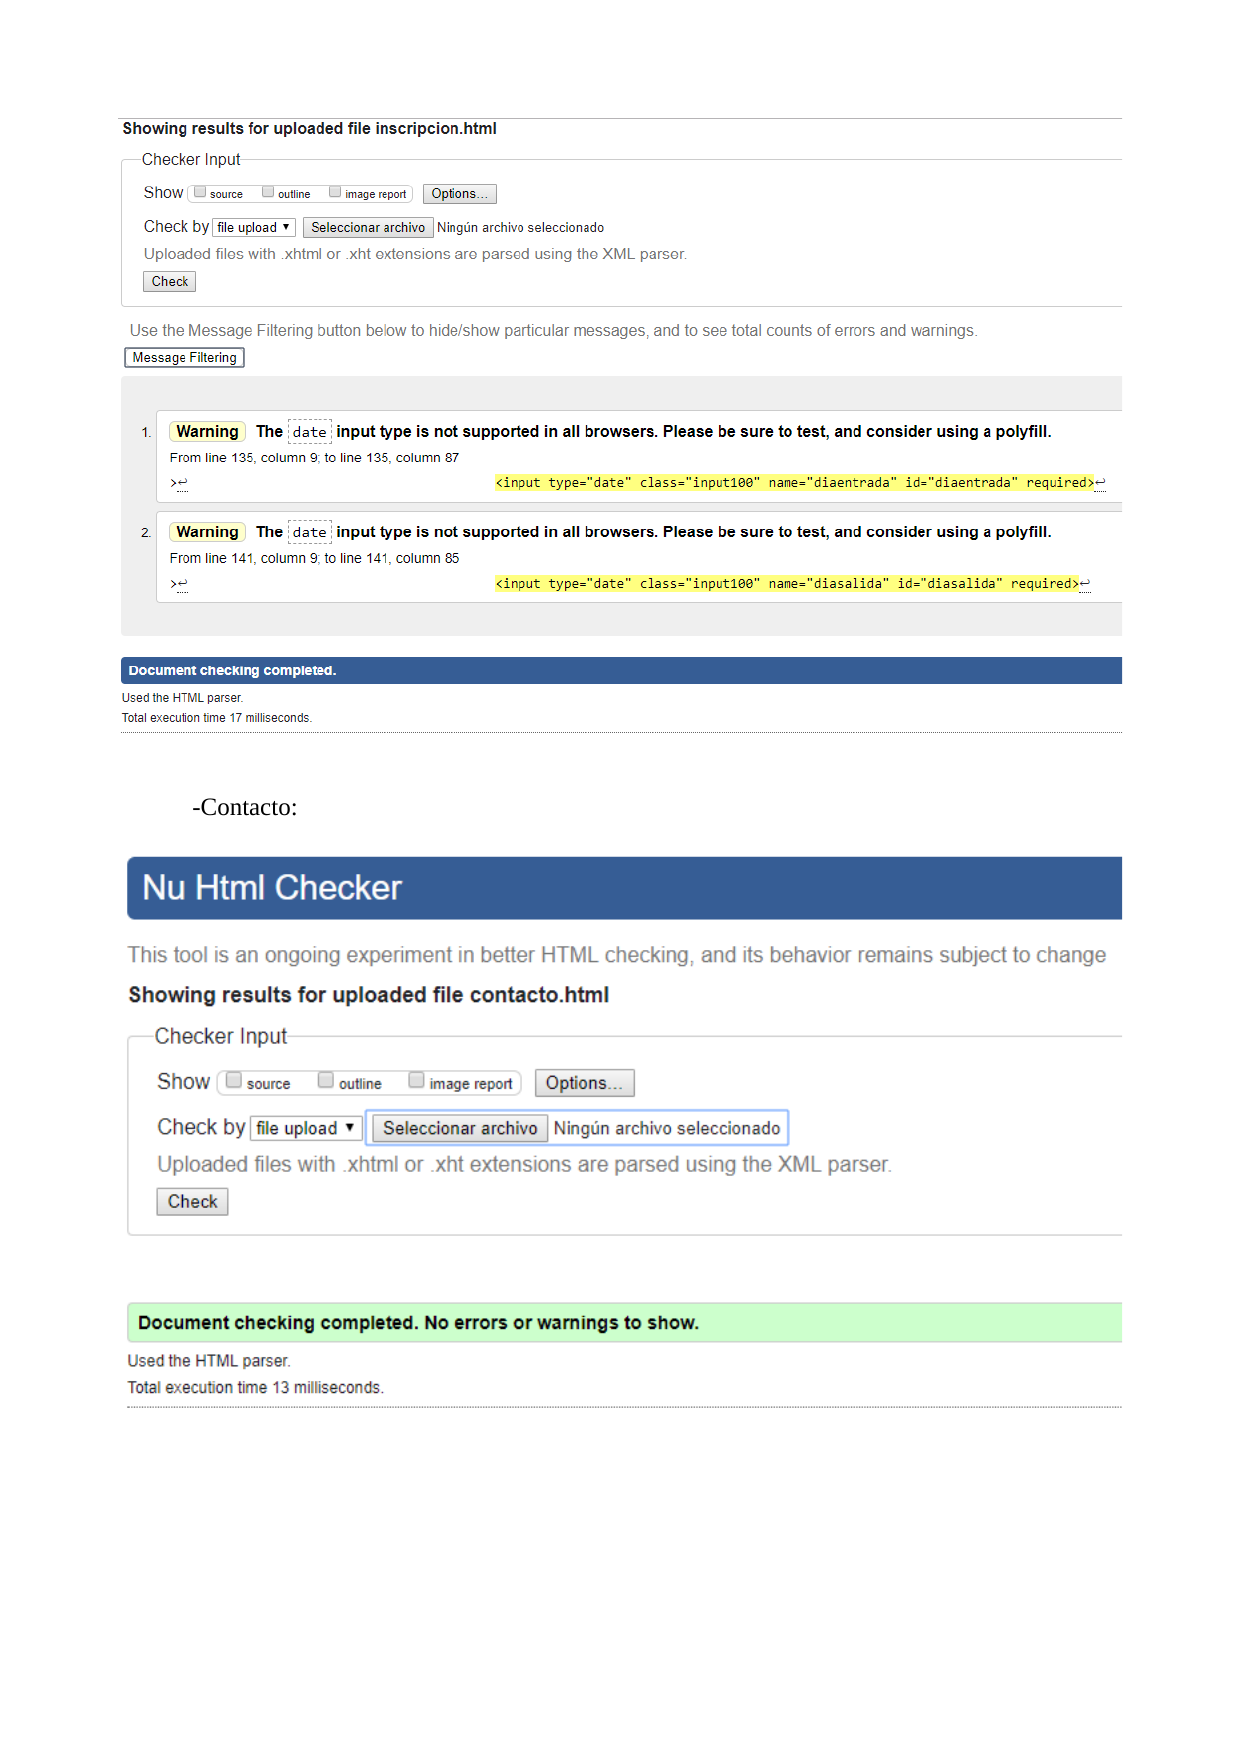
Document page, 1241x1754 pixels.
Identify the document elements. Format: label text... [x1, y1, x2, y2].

picture [118, 849, 1123, 1416]
picture [118, 118, 1123, 735]
text -Contacto: [118, 792, 1122, 821]
